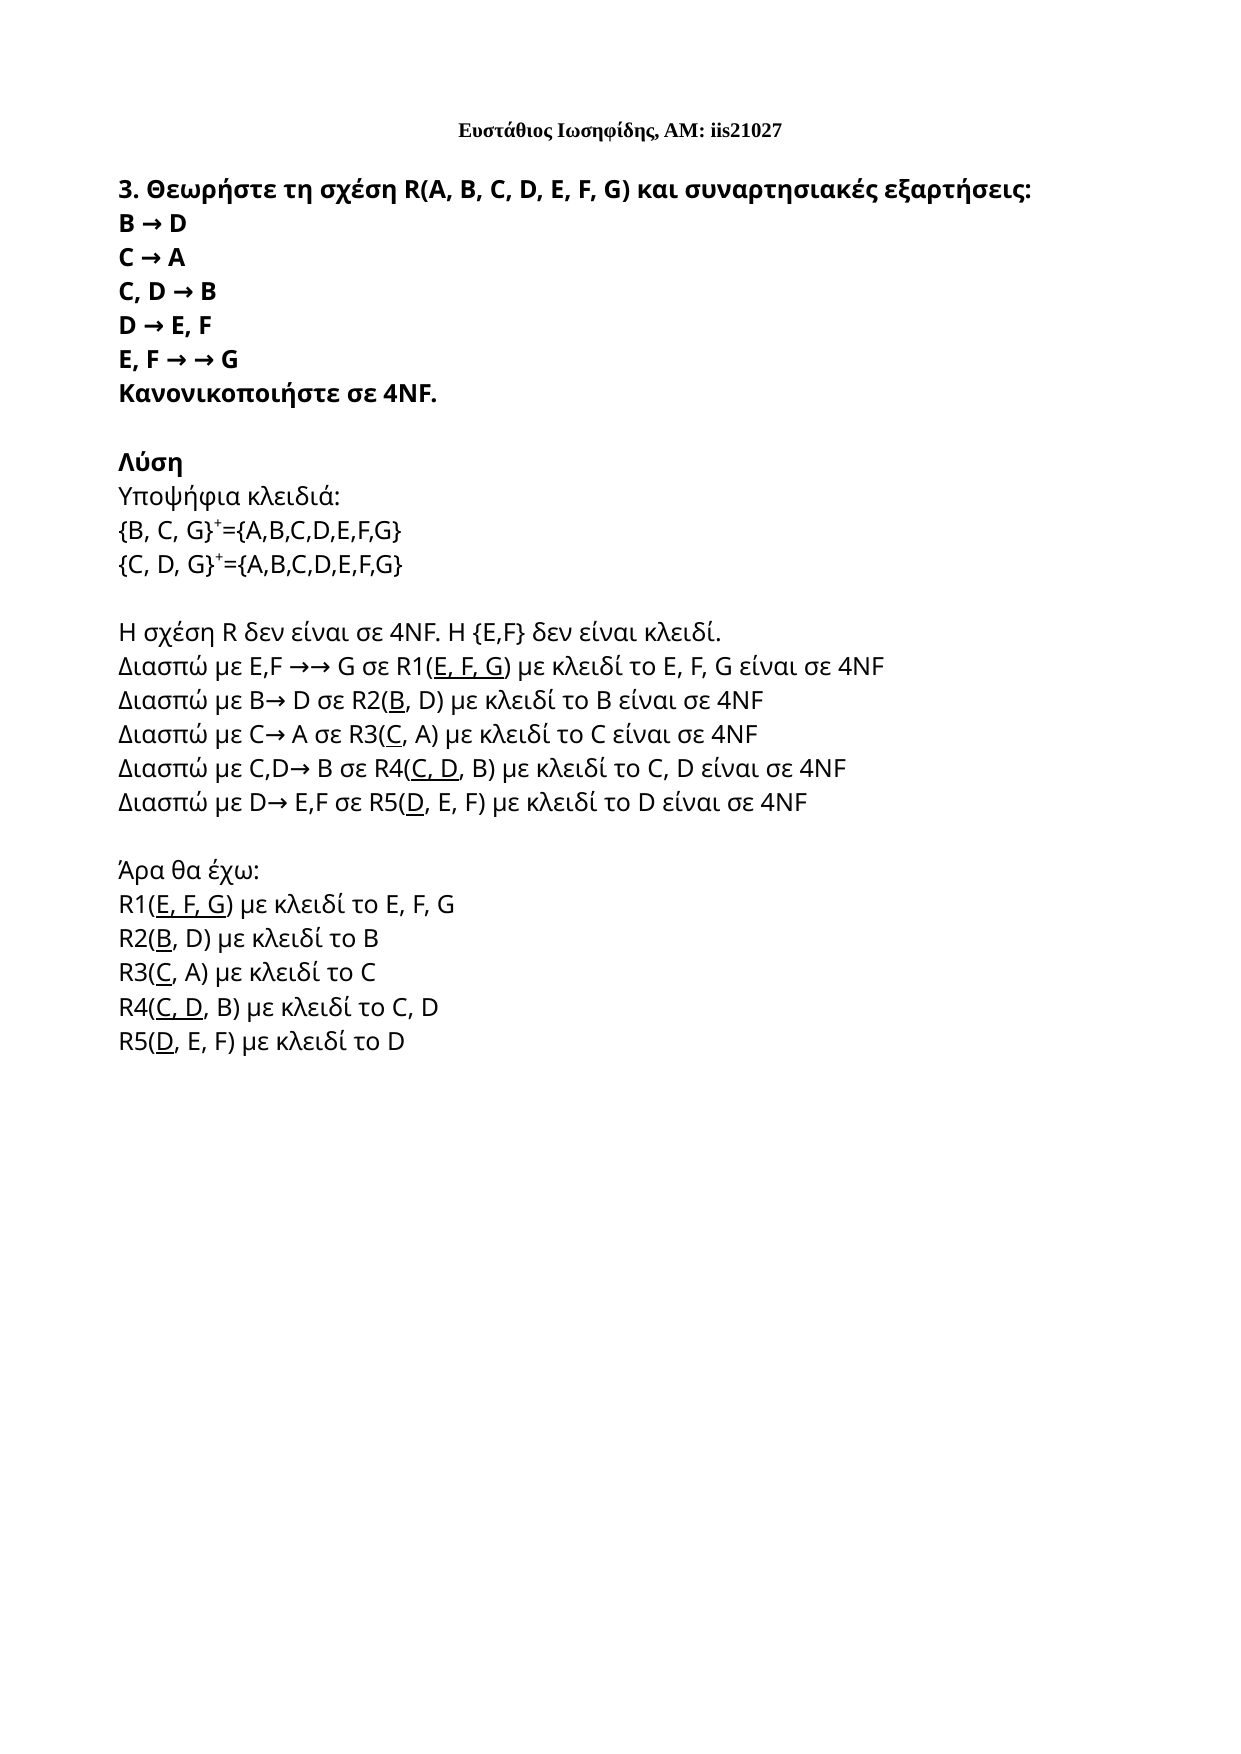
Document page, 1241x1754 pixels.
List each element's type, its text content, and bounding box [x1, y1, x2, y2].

text Υποψήφια κλειδιά: [118, 478, 1122, 512]
text C → A [118, 240, 1122, 274]
text Η σχέση R δεν είναι σε 4NF. Η {E,F} δεν είναι κλειδί. [118, 614, 1122, 648]
text {B, C, G}+={A,B,C,D,E,F,G} [118, 512, 1122, 546]
text E, F → → G [118, 342, 1122, 376]
text Διασπώ με C→ A σε R3(C, A) με κλειδί το C είναι σε 4NF [118, 717, 1122, 751]
text 3. Θεωρήστε τη σχέση R(A, B, C, D, E, F, G) και συναρτησιακές εξαρτήσεις: [118, 172, 1122, 206]
text D → E, F [118, 308, 1122, 342]
text Διασπώ με E,F →→ G σε R1(E, F, G) με κλειδί το E, F, G είναι σε 4NF [118, 648, 1122, 683]
text R4(C, D, B) με κλειδί το C, D [118, 989, 1122, 1023]
text Λύση [118, 444, 1122, 478]
text R2(B, D) με κλειδί το B [118, 921, 1122, 955]
text Διασπώ με D→ E,F σε R5(D, E, F) με κλειδί το D είναι σε 4NF [118, 785, 1122, 819]
text Διασπώ με C,D→ B σε R4(C, D, B) με κλειδί το C, D είναι σε 4NF [118, 751, 1122, 785]
text Κανονικοποιήστε σε 4NF. [118, 376, 1122, 410]
text Διασπώ με B→ D σε R2(B, D) με κλειδί το B είναι σε 4NF [118, 683, 1122, 717]
text R3(C, A) με κλειδί το C [118, 955, 1122, 989]
text Άρα θα έχω: [118, 853, 1122, 887]
text {C, D, G}+={A,B,C,D,E,F,G} [118, 546, 1122, 580]
text B → D [118, 206, 1122, 240]
text R1(E, F, G) με κλειδί το E, F, G [118, 887, 1122, 921]
text C, D → B [118, 274, 1122, 308]
text R5(D, E, F) με κλειδί το D [118, 1023, 1122, 1057]
